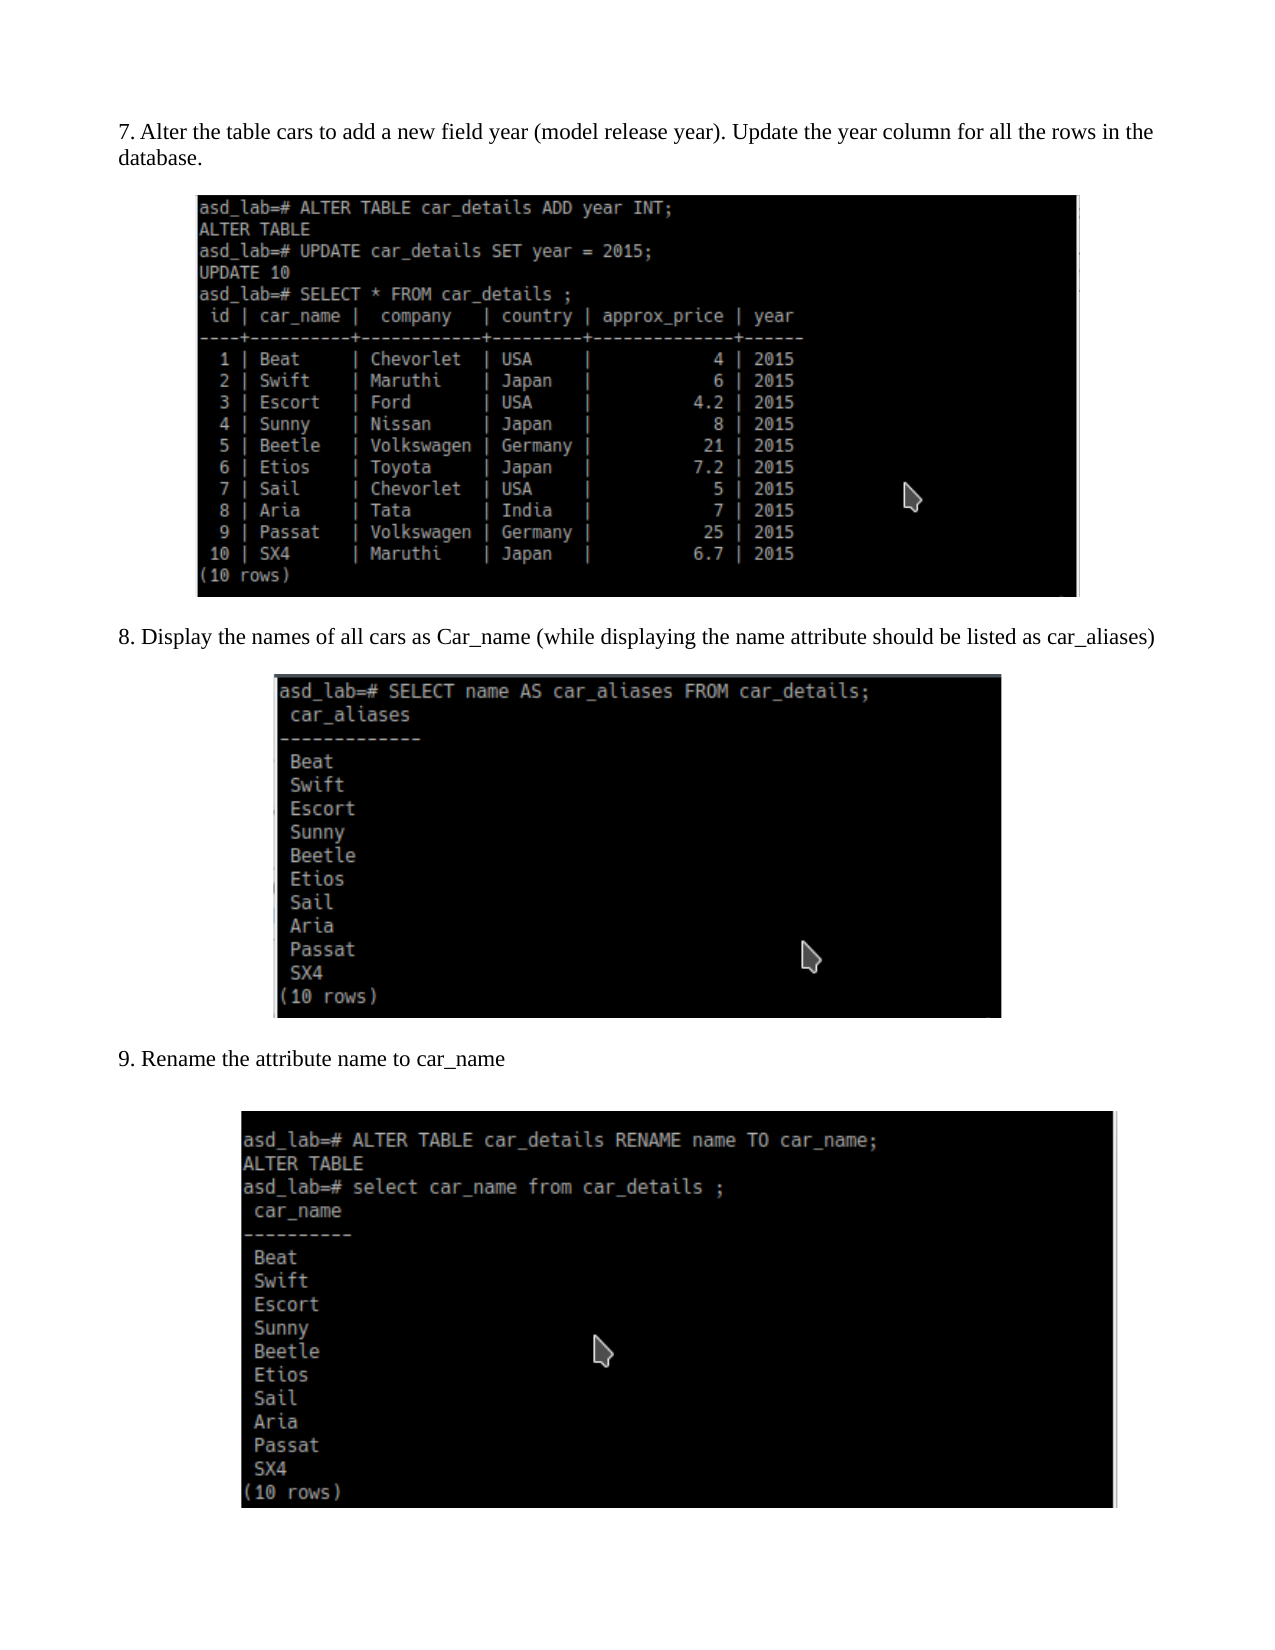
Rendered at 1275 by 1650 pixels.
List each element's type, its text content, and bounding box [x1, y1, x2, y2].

text 7. Alter the table cars to add a new field year (model release year). Update the year column for all the rows in the database. [118, 118, 1157, 171]
text 8. Display the names of all cars as Car_name (while displaying the name attribute should be listed as car_aliases) [118, 623, 1157, 649]
picture [195, 195, 1080, 597]
text 9. Rename the attribute name to car_name [118, 1045, 1157, 1071]
picture [241, 1111, 1118, 1508]
picture [273, 674, 1002, 1018]
